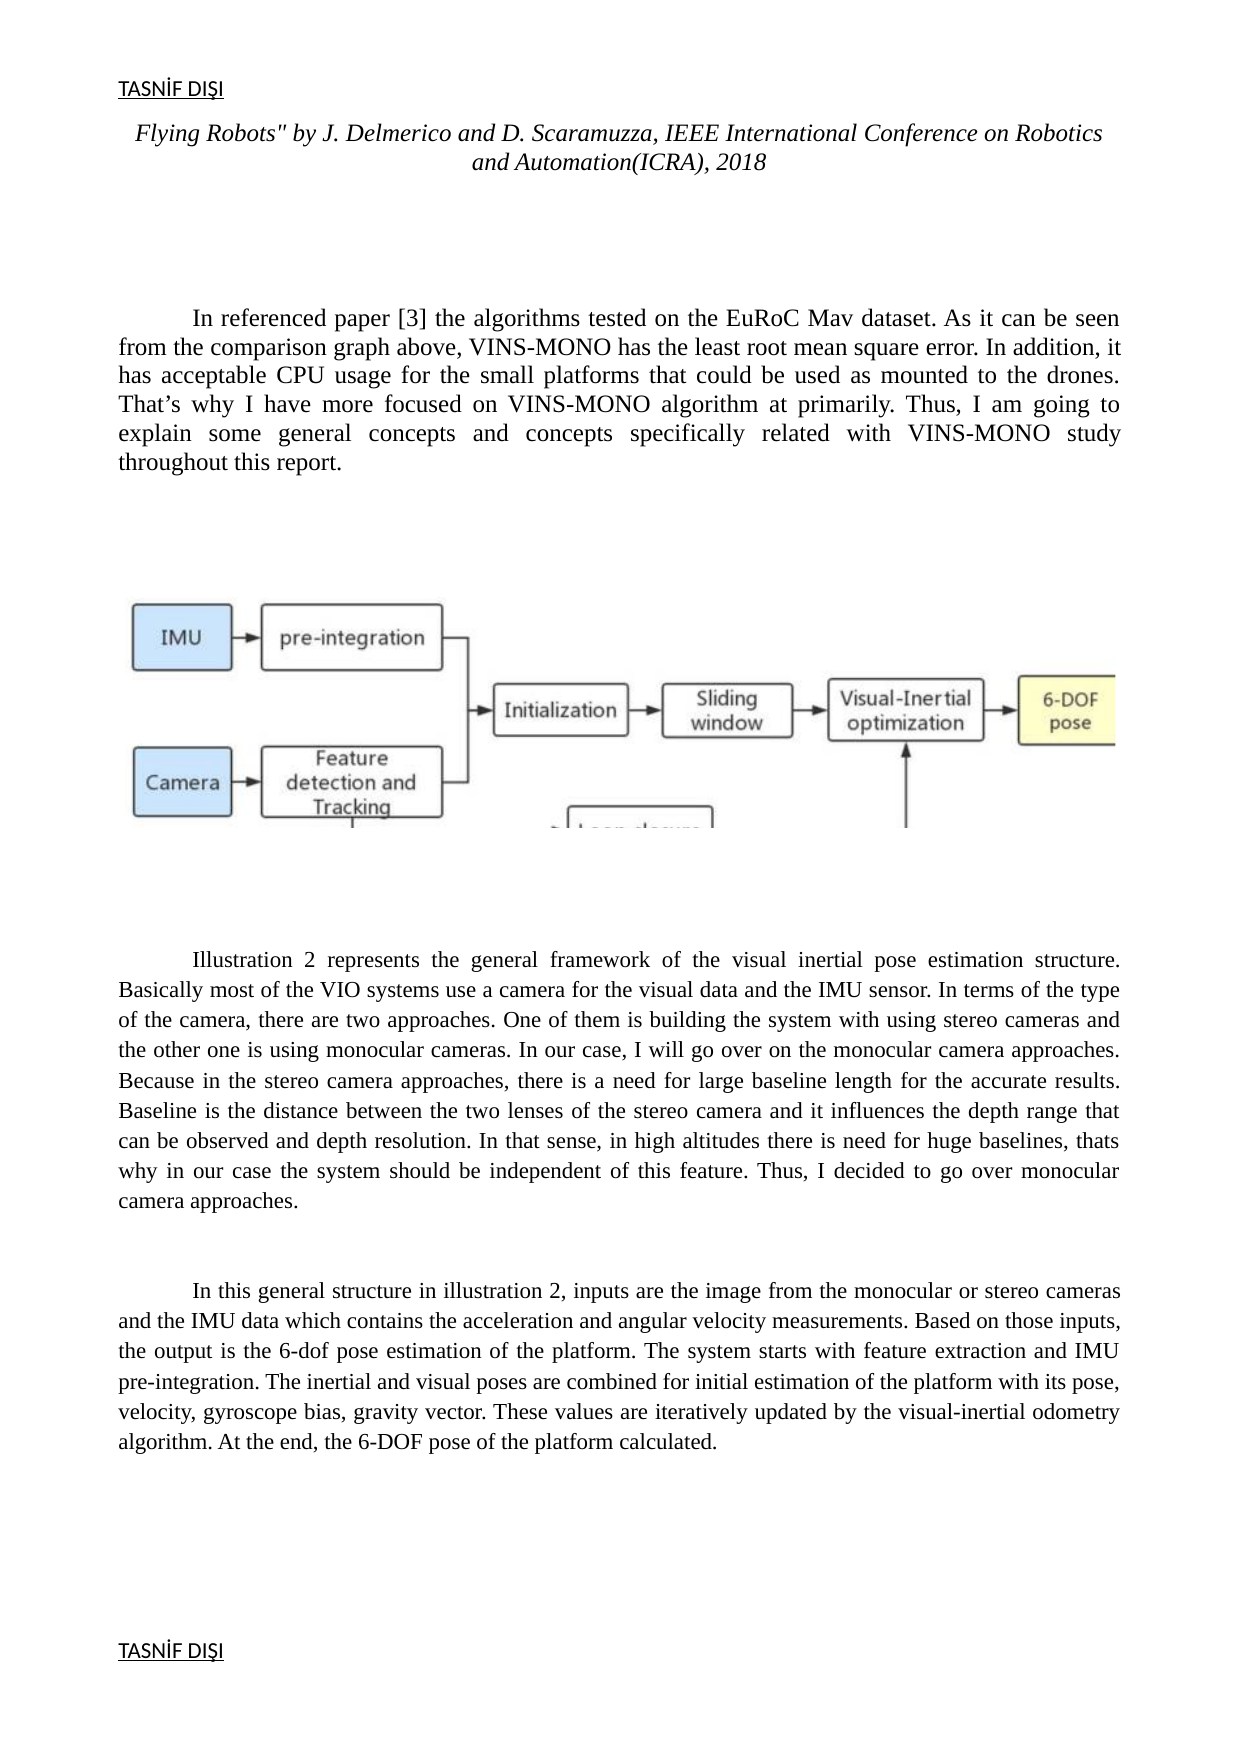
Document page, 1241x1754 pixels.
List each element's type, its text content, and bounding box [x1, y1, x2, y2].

text Illustration 2: General base structure of the VIO algorithm. Adapted from "Robust Stereo Visual-Inertial Odometry Using Nonlinear Optimization" by S. Ma, X. Bai, Y. Wang, R. Fang, Sensors(Basel), 2019, 19(17): 3747 [125, 574, 1115, 597]
picture [124, 597, 1116, 828]
text Flying Robots" by J. Delmerico and D. Scaramuzza, IEEE International Conference on Robotics and Automation(ICRA), 2018 [118, 118, 1122, 176]
text Illustration 2 represents the general framework of the visual inertial pose estimation structure. Basically most of the VIO systems use a camera for the visual data and the IMU sensor. In terms of the type of the camera, there are two approaches. One of them is building the system with using stereo cameras and the other one is using monocular cameras. In our case, I will go over on the monocular camera approaches. Because in the stereo camera approaches, there is a need for large baseline length for the accurate results. Baseline is the distance between the two lenses of the stereo camera and it influences the depth range that can be observed and depth resolution. In that sense, in high altitudes there is need for huge baselines, thats why in our case the system should be independent of this feature. Thus, I decided to go over monocular camera approaches. [118, 946, 1122, 1214]
text In this general structure in illustration 2, inputs are the image from the monocular or stereo cameras and the IMU data which contains the acceleration and angular velocity measurements. Based on those inputs, the output is the 6-dof pose estimation of the platform. The system starts with feature extraction and IMU pre-integration. The inertial and visual poses are combined for initial estimation of the platform with its pose, velocity, gyroscope bias, gravity vector. These values are iteratively updated by the visual-inertial odometry algorithm. At the end, the 6-DOF pose of the platform calculated. [118, 1277, 1122, 1454]
text In referenced paper [3] the algorithms tested on the EuRoC Mav dataset. As it can be seen from the comparison graph above, VINS-MONO has the least root mean square error. In addition, it has acceptable CPU usage for the small platforms that could be used as mounted to the drones. That’s why I have more focused on VINS-MONO algorithm at primarily. Thus, I am going to explain some general concepts and concepts specifically related with VINS-MONO study throughout this report. [118, 303, 1122, 476]
